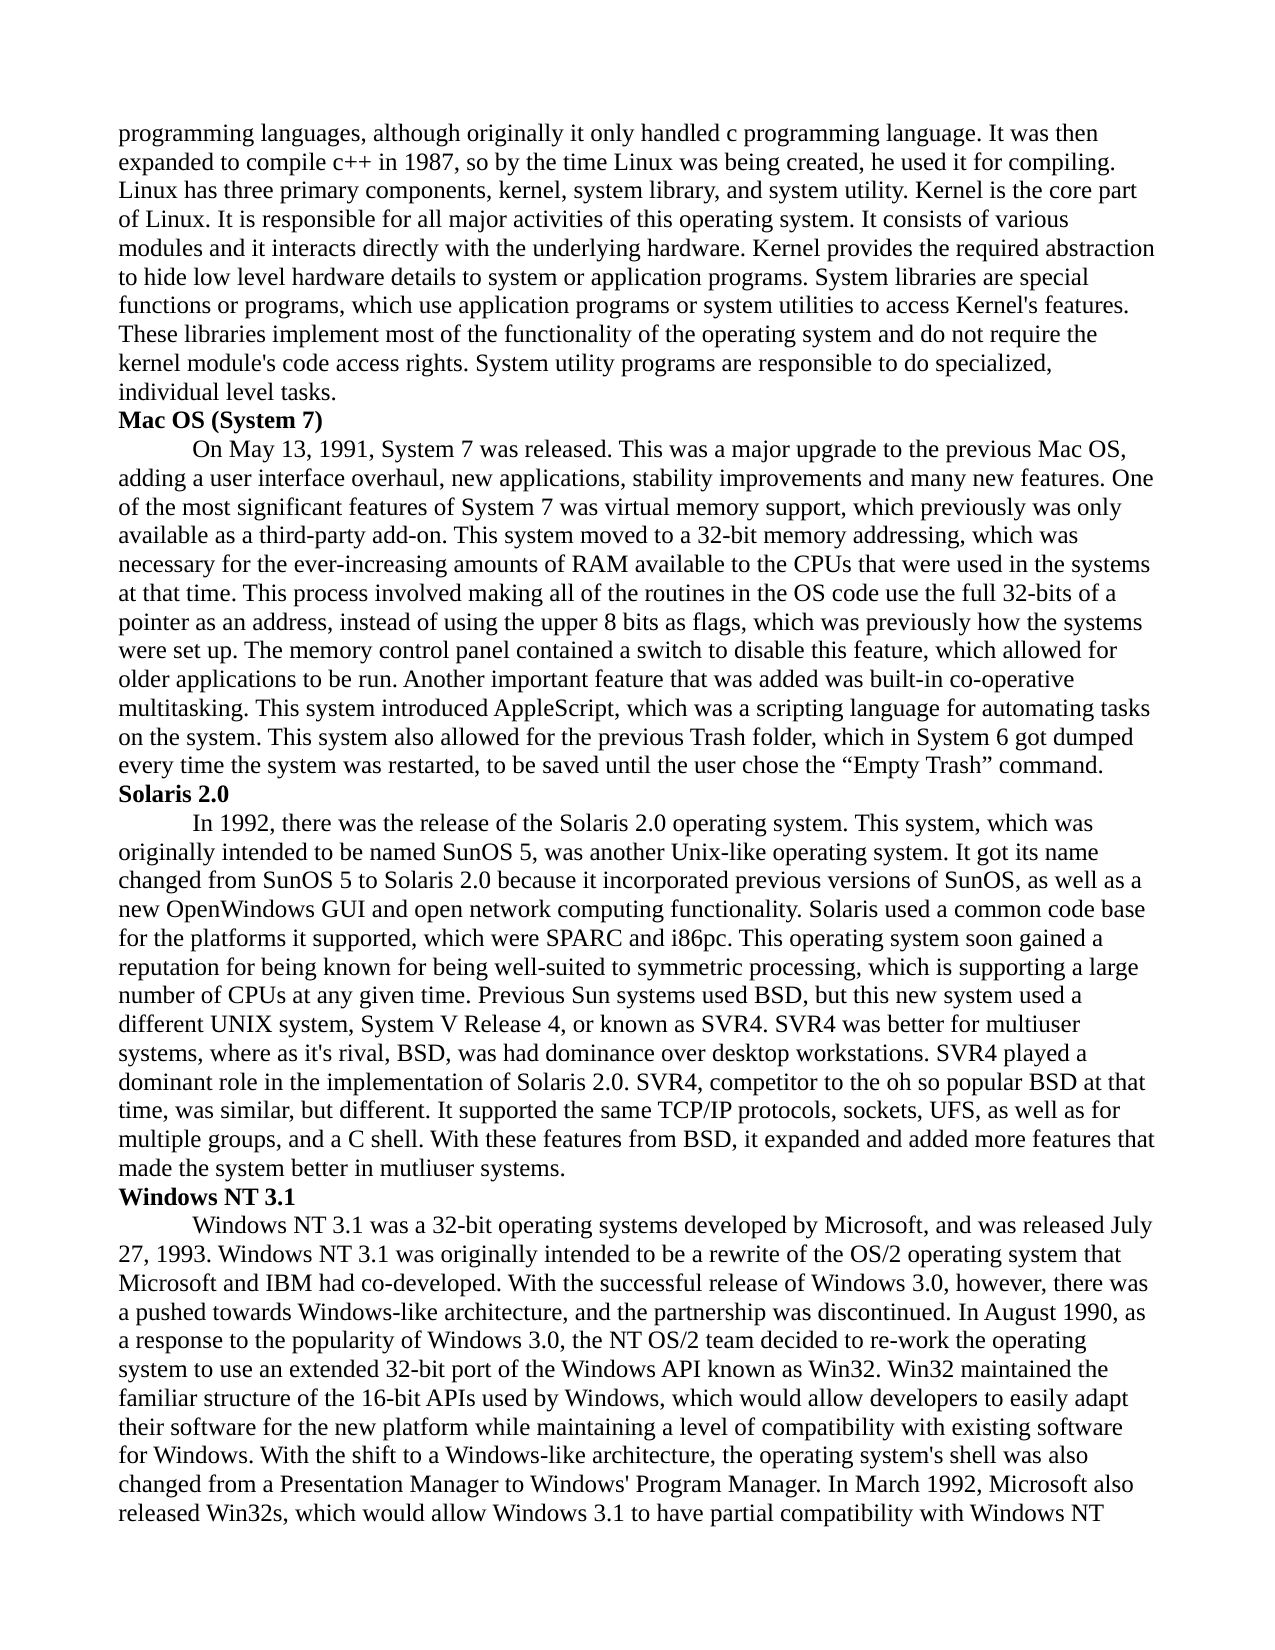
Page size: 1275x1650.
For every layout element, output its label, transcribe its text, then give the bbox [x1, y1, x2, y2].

text Solaris 2.0 [118, 779, 1157, 808]
text On May 13, 1991, System 7 was released. This was a major upgrade to the previous Mac OS, adding a user interface overhaul, new applications, stability improvements and many new features. One of the most significant features of System 7 was virtual memory support, which previously was only available as a third-party add-on. This system moved to a 32-bit memory addressing, which was necessary for the ever-increasing amounts of RAM available to the CPUs that were used in the systems at that time. This process involved making all of the routines in the OS code use the full 32-bits of a pointer as an address, instead of using the upper 8 bits as flags, which was previously how the systems were set up. The memory control panel contained a switch to disable this feature, which allowed for older applications to be run. Another important feature that was added was built-in co-operative multitasking. This system introduced AppleScript, which was a scripting language for automating tasks on the system. This system also allowed for the previous Trash folder, which in System 6 got dumped every time the system was restarted, to be saved until the user chose the “Empty Trash” command. [118, 434, 1157, 779]
text programming languages, although originally it only handled c programming language. It was then expanded to compile c++ in 1987, so by the time Linux was being created, he used it for compiling. Linux has three primary components, kernel, system library, and system utility. Kernel is the core part of Linux. It is responsible for all major activities of this operating system. It consists of various modules and it interacts directly with the underlying hardware. Kernel provides the required abstraction to hide low level hardware details to system or application programs. System libraries are special functions or programs, which use application programs or system utilities to access Kernel's features. These libraries implement most of the functionality of the operating system and do not require the kernel module's code access rights. System utility programs are responsible to do specialized, individual level tasks. [118, 118, 1157, 406]
text In 1992, there was the release of the Solaris 2.0 operating system. This system, which was originally intended to be named SunOS 5, was another Unix-like operating system. It got its name changed from SunOS 5 to Solaris 2.0 because it incorporated previous versions of SunOS, as well as a new OpenWindows GUI and open network computing functionality. Solaris used a common code base for the platforms it supported, which were SPARC and i86pc. This operating system soon gained a reputation for being known for being well-suited to symmetric processing, which is supporting a large number of CPUs at any given time. Previous Sun systems used BSD, but this new system used a different UNIX system, System V Release 4, or known as SVR4. SVR4 was better for multiuser systems, where as it's rival, BSD, was had dominance over desktop workstations. SVR4 played a dominant role in the implementation of Solaris 2.0. SVR4, competitor to the oh so popular BSD at that time, was similar, but different. It supported the same TCP/IP protocols, sockets, UFS, as well as for multiple groups, and a C shell. With these features from BSD, it expanded and added more features that made the system better in mutliuser systems. [118, 808, 1157, 1182]
text Windows NT 3.1 [118, 1182, 1157, 1211]
text Mac OS (System 7) [118, 406, 1157, 434]
text Windows NT 3.1 was a 32-bit operating systems developed by Microsoft, and was released July 27, 1993. Windows NT 3.1 was originally intended to be a rewrite of the OS/2 operating system that Microsoft and IBM had co-developed. With the successful release of Windows 3.0, however, there was a pushed towards Windows-like architecture, and the partnership was discontinued. In August 1990, as a response to the popularity of Windows 3.0, the NT OS/2 team decided to re-work the operating system to use an extended 32-bit port of the Windows API known as Win32. Win32 maintained the familiar structure of the 16-bit APIs used by Windows, which would allow developers to easily adapt their software for the new platform while maintaining a level of compatibility with existing software for Windows. With the shift to a Windows-like architecture, the operating system's shell was also changed from a Presentation Manager to Windows' Program Manager. In March 1992, Microsoft also released Win32s, which would allow Windows 3.1 to have partial compatibility with Windows NT [118, 1211, 1157, 1527]
